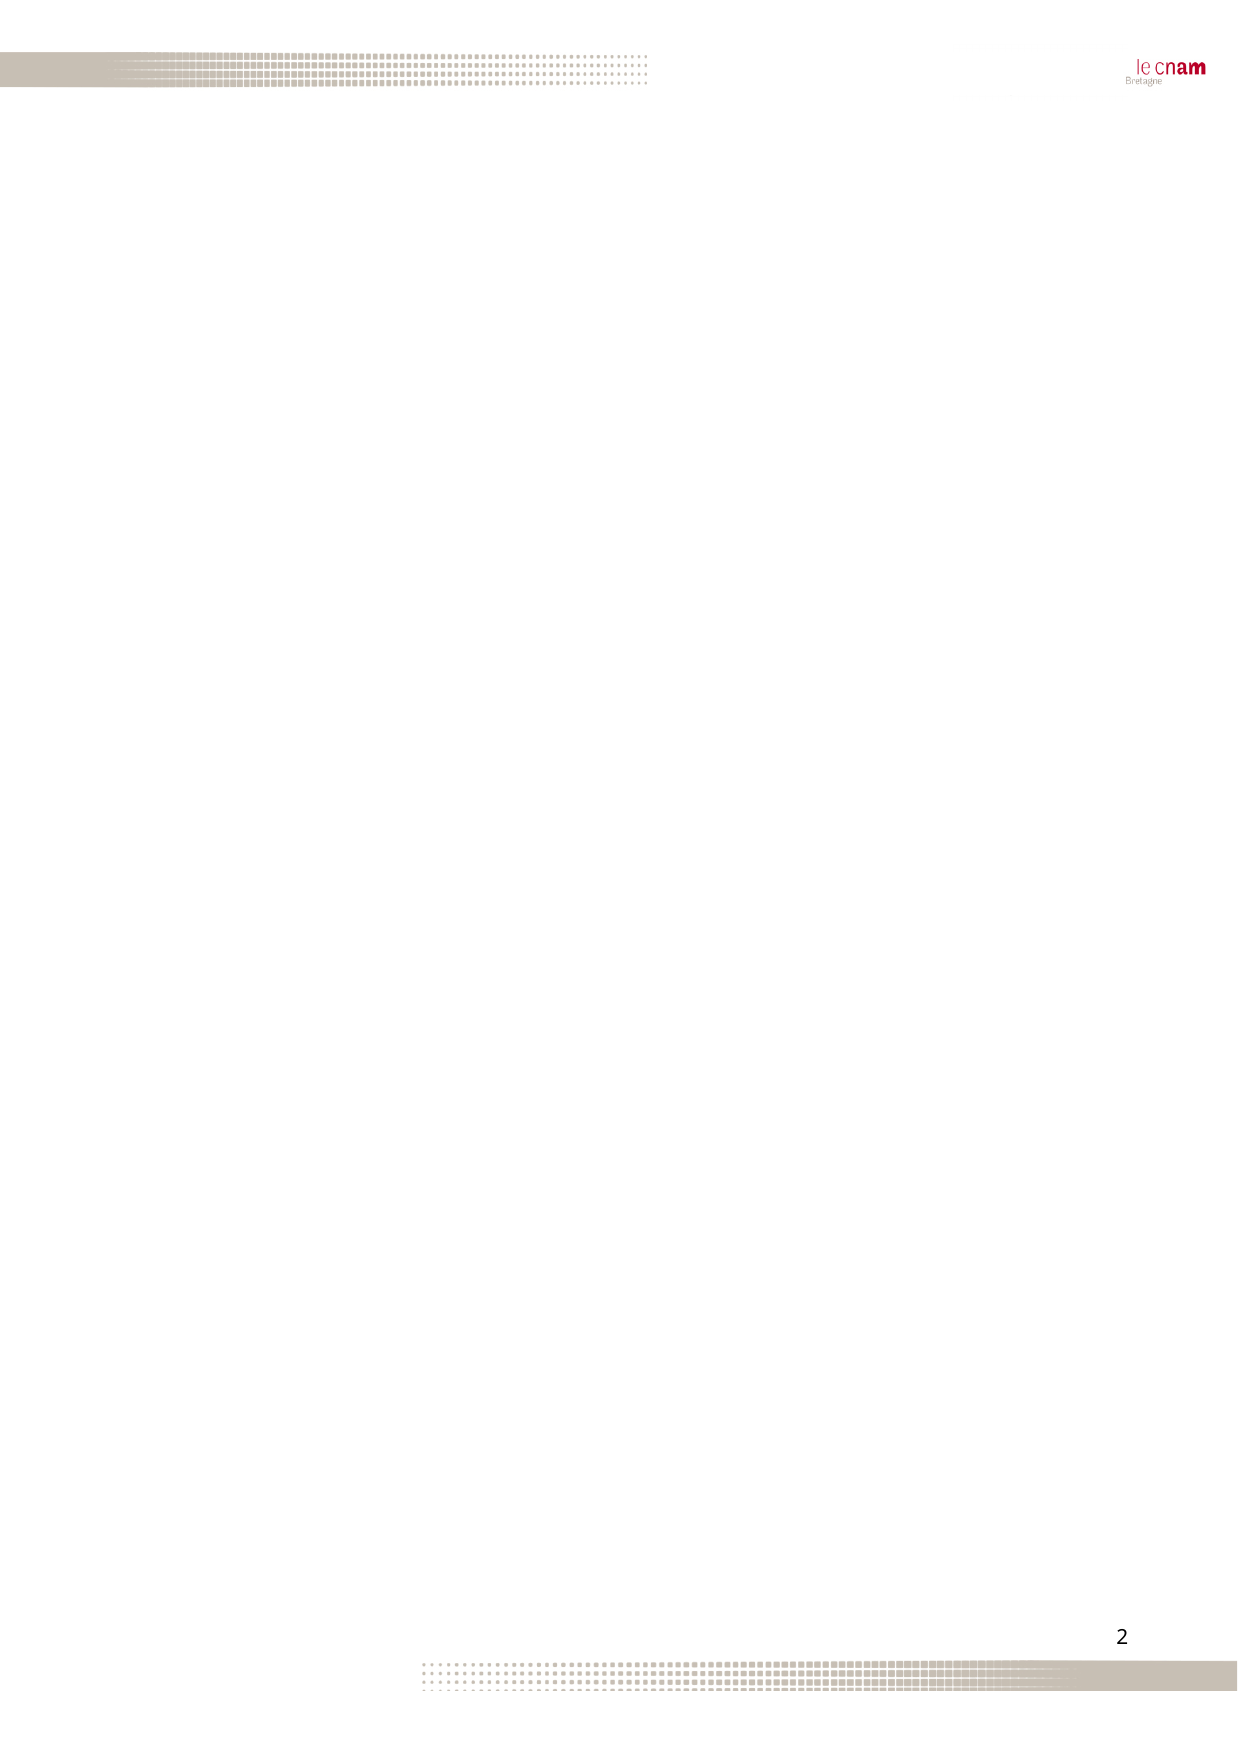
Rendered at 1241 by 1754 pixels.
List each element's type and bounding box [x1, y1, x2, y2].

picture [422, 1660, 1240, 1691]
picture [0, 44, 1211, 101]
